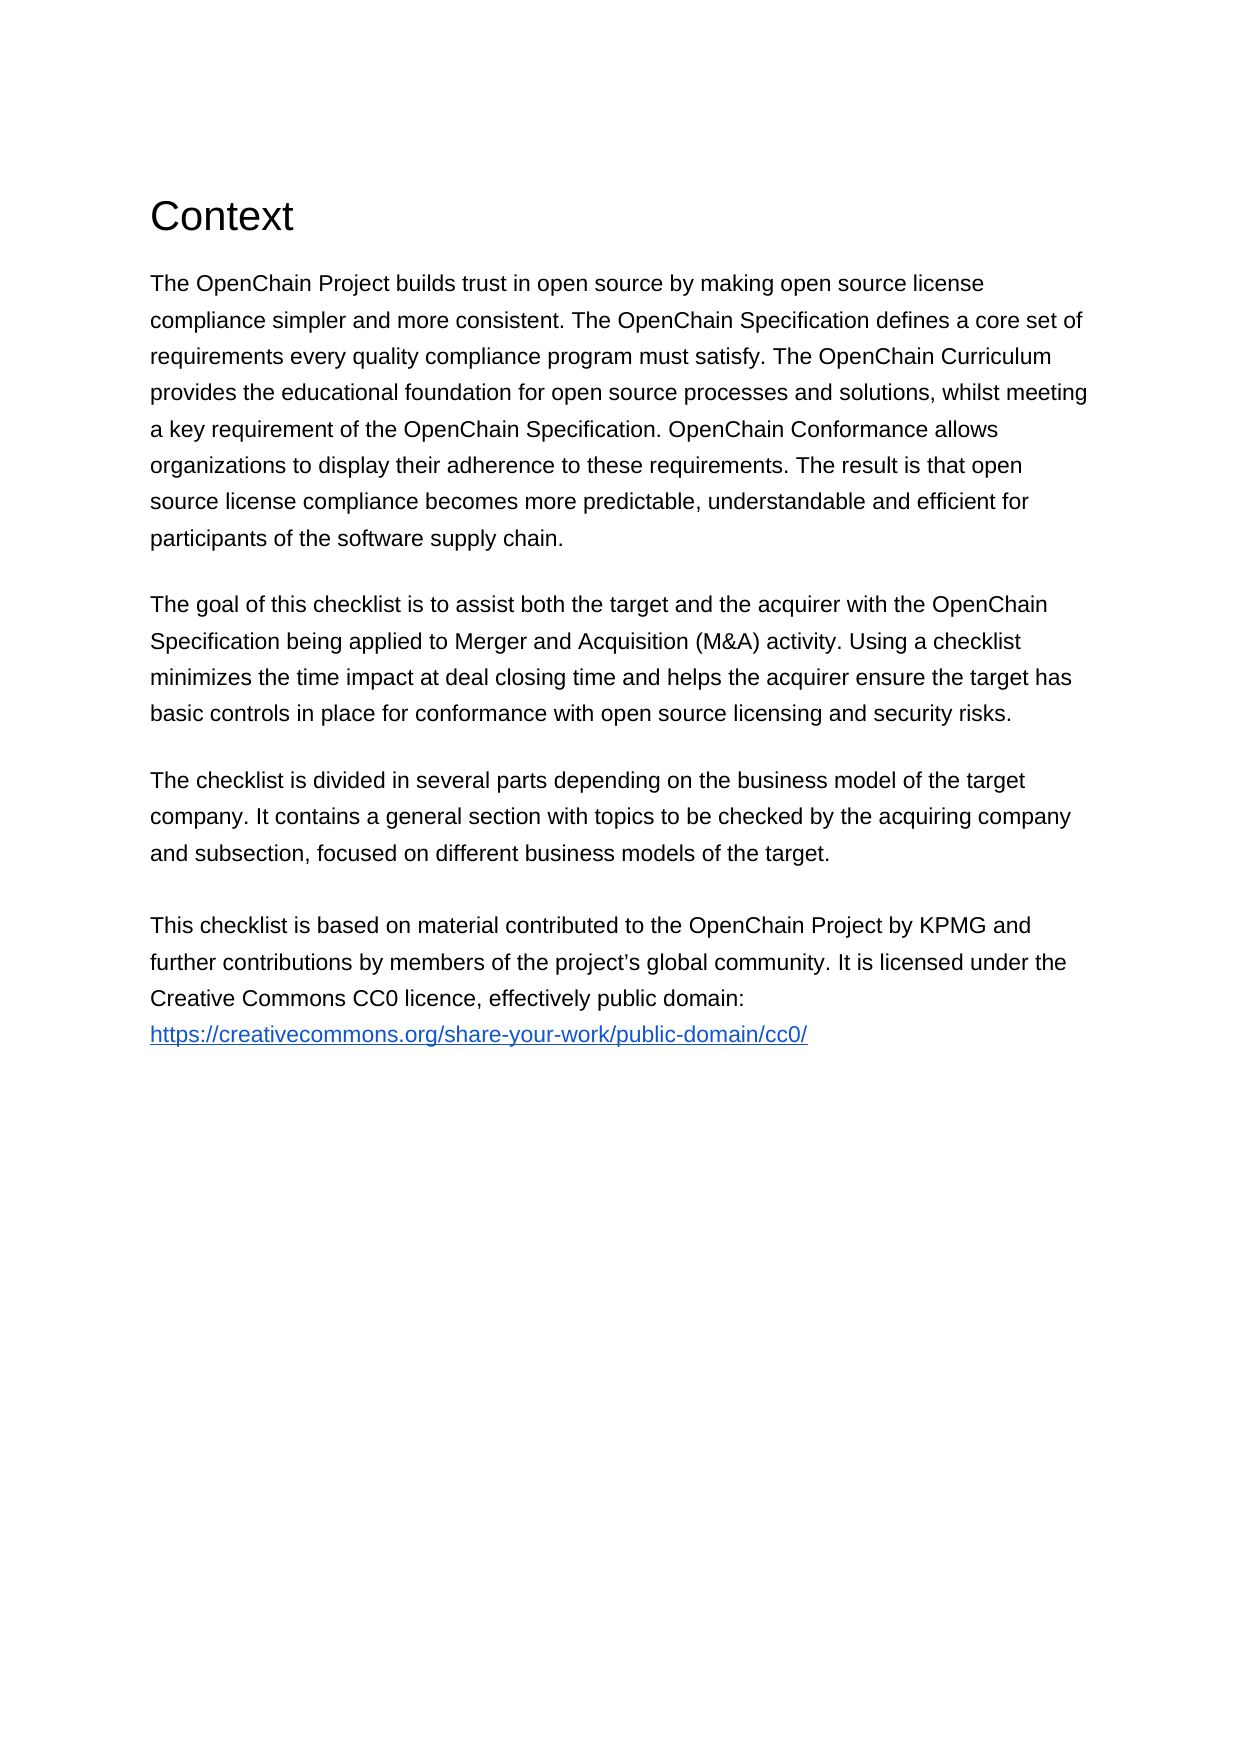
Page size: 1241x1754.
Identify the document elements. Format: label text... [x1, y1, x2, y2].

text The checklist is divided in several parts depending on the business model of the target company. It contains a general section with topics to be checked by the acquiring company and subsection, focused on different business models of the target. [150, 767, 1090, 866]
text The OpenChain Project builds trust in open source by making open source license compliance simpler and more consistent. The OpenChain Specification defines a core set of requirements every quality compliance program must satisfy. The OpenChain Curriculum provides the educational foundation for open source processes and solutions, whilst meeting a key requirement of the OpenChain Specification. OpenChain Conformance allows organizations to display their adherence to these requirements. The result is that open source license compliance becomes more predictable, understandable and efficient for participants of the software supply chain. [150, 270, 1090, 551]
text https://creativecommons.org/share-your-work/public-domain/cc0/ [150, 1021, 1090, 1048]
subtitle Context [150, 192, 1090, 239]
text This checklist is based on material contributed to the OpenChain Project by KPMG and further contributions by members of the project’s global community. It is licensed under the Creative Commons CC0 licence, effectively public domain: [150, 912, 1090, 1011]
text The goal of this checklist is to assist both the target and the acquirer with the OpenChain Specification being applied to Merger and Acquisition (M&A) activity. Using a checklist minimizes the time impact at deal closing time and helps the acquirer ensure the target has basic controls in place for conformance with open source licensing and security risks. [150, 591, 1090, 727]
